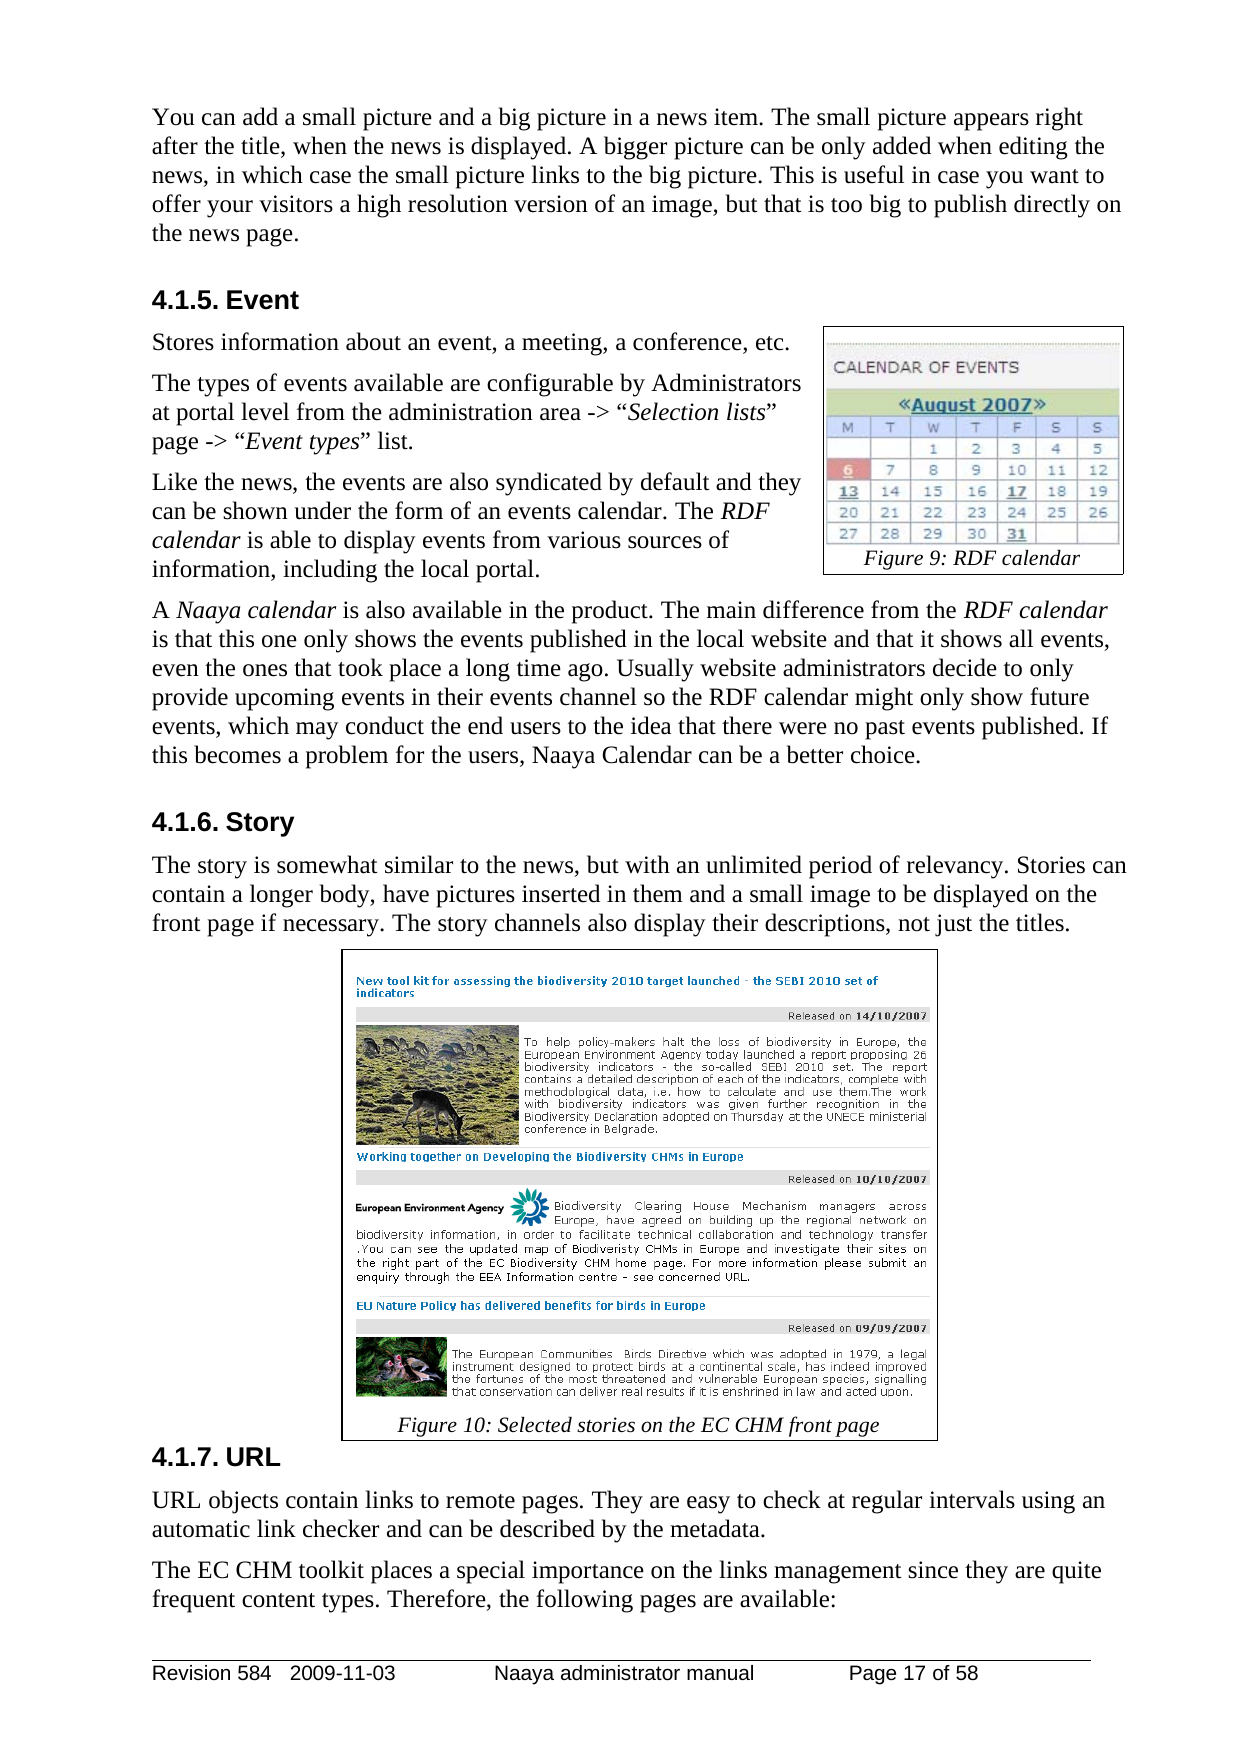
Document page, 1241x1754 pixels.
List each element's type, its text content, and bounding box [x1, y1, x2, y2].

list Figure 10: Selected stories on the EC CHM front page [346, 1412, 934, 1437]
subtitle [824, 327, 1123, 574]
subtitle URL [343, 950, 937, 1440]
text The EC CHM toolkit places a special importance on the links management since they are quite frequent content types. Therefore, the following pages are available: [152, 1554, 1128, 1613]
text Like the news, the events are also syndicated by default and they can be shown under the form of an events calendar. The RDF calendar is able to display events from various sources of information, including the local portal. [152, 467, 1128, 583]
list Figure 9: RDF calendar [826, 546, 1120, 571]
subtitle URL [152, 974, 1128, 1472]
text A Naaya calendar is also available in the product. The main difference from the RDF calendar is that this one only shows the events published in the local website and that it shows all events, even the ones that took place a long time ago. Usually website administrators decide to only provide upcoming events in their events channel so the RDF calendar might only show future events, which may conduct the end users to the idea that there were no past events published. If this becomes a problem for the users, Naaya Calendar can be a better choice. [152, 595, 1128, 769]
text The types of events available are configurable by Administrators at portal level from the administration area -> “Selection lists” page -> “Event types” list. [152, 368, 823, 455]
text Stores information about an event, a meeting, a conference, etc. [152, 327, 823, 356]
subtitle Story [152, 806, 1128, 837]
picture [826, 342, 1120, 546]
subtitle Event [152, 284, 1128, 315]
text The story is somewhat similar to the news, but with an unlimited period of relevancy. Stories can contain a longer body, have pictures inserted in them and a small image to be displayed on the front page if necessary. The story channels also display their descriptions, not just the titles. [152, 850, 1128, 937]
text You can add a small picture and a big picture in a news item. The small picture appears right after the title, when the news is displayed. A bigger picture can be only added when editing the news, in which case the small picture links to the big picture. This is useful in case you want to offer your visitors a high resolution version of an image, but that is too big to publish directly on the news page. [152, 102, 1128, 247]
text URL objects contain links to remote pages. They are easy to check at regular intervals using an automatic link checker and can be described by the metadata. [152, 1485, 1128, 1543]
